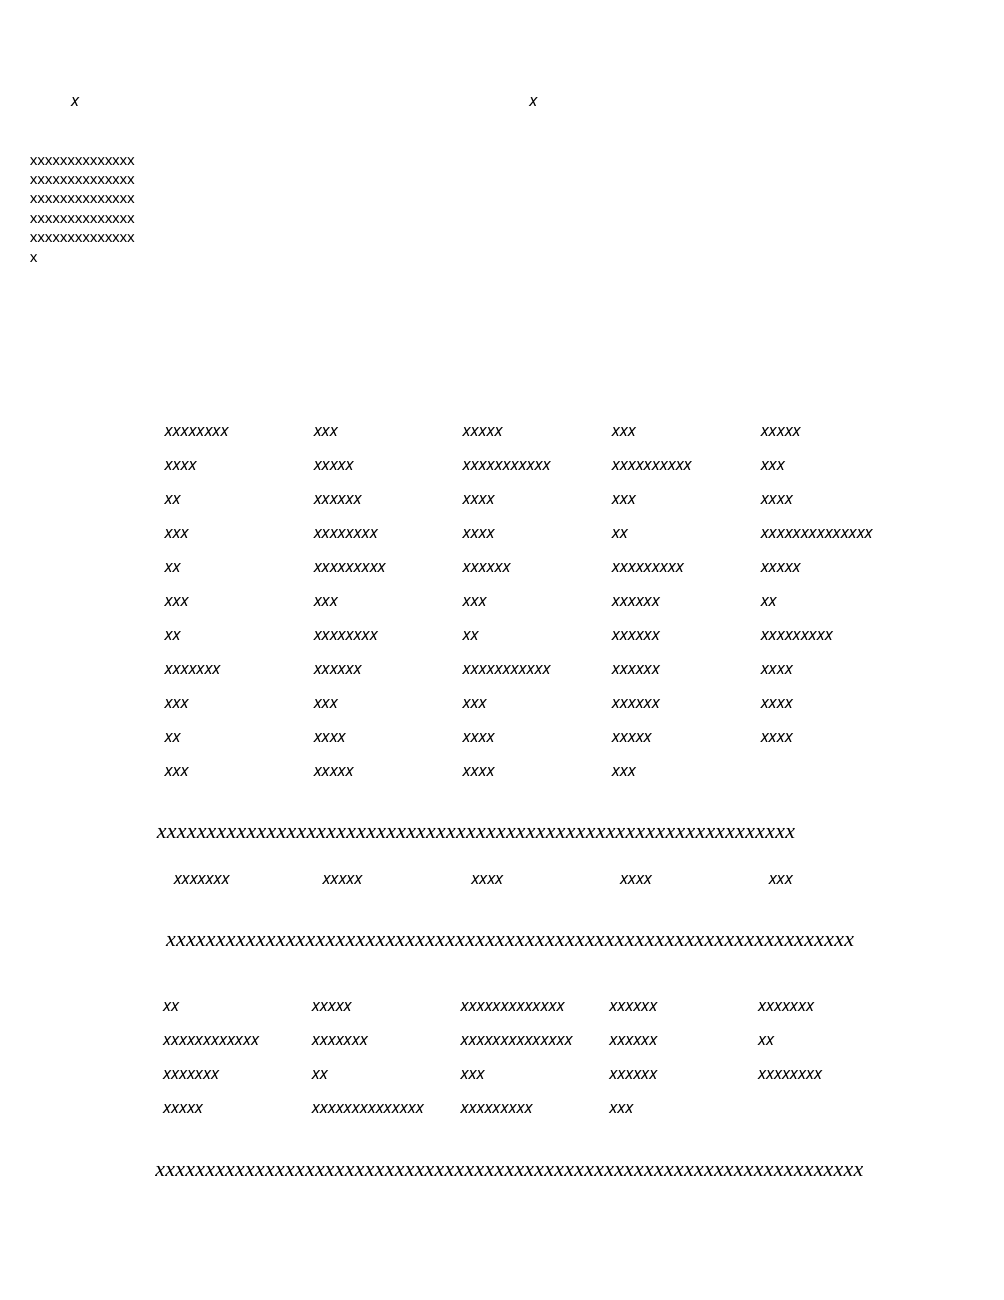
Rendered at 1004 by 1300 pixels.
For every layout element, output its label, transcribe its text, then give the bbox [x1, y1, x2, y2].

table_cell xxxxxx [606, 685, 755, 719]
table_header xxxxxxx [168, 852, 316, 895]
table_cell xxxxxxxx [308, 617, 457, 651]
table_header xxx [606, 413, 755, 447]
table_cell xxxxxx [603, 1023, 752, 1057]
table_cell xx [159, 481, 308, 515]
table_cell xxx [159, 685, 308, 719]
table_cell xxxx [755, 651, 904, 685]
table_cell xx [752, 1023, 901, 1057]
table_cell xx [159, 617, 308, 651]
table_cell xxxxxxxxxxx [457, 651, 606, 685]
text xxxxxxxxxxxxxxxxxxxxxxxxxxxxxxxxxxxxxxxxxxxxxxxxxxxxxxxxxxxxxxxx [159, 819, 904, 843]
text xxxxxxxxxxxxxxxxxxxxxxxxxxxxxxxxxxxxxxxxxxxxxxxxxxxxxxxxxxxxxxxxxxxxxxx [29, 149, 136, 266]
table_cell xxxxxx [606, 583, 755, 617]
table_header xxxx [614, 852, 763, 895]
table_cell xxxx [457, 753, 606, 787]
table_cell xxx [308, 685, 457, 719]
table_cell xxxx [755, 685, 904, 719]
table_cell xxxx [457, 515, 606, 549]
table_cell xxxxx [606, 719, 755, 753]
table_cell xxxxxxxxxxxxxx [306, 1091, 454, 1124]
table_header xx [157, 989, 306, 1023]
table_cell xxxxxxxx [752, 1057, 901, 1091]
table_cell xxxxx [308, 753, 457, 787]
table_cell xxxxxxxxx [755, 617, 904, 651]
table_cell xxx [159, 753, 308, 787]
text xxxxxxxxxxxxxxxxxxxxxxxxxxxxxxxxxxxxxxxxxxxxxxxxxxxxxxxxxxxxxxxxxxxxx [168, 927, 912, 952]
table_cell xxxxx [308, 447, 457, 481]
table_cell [752, 1091, 901, 1124]
table_cell xxxxxxxx [308, 515, 457, 549]
table_cell xx [755, 583, 904, 617]
table_cell xxx [606, 753, 755, 787]
table_cell xxxxxxxxxxx [457, 447, 606, 481]
table_cell xx [306, 1057, 454, 1091]
table_cell xx [159, 549, 308, 583]
table_cell xxxxxxx [157, 1057, 306, 1091]
table_cell xxx [159, 583, 308, 617]
table_cell xxx [455, 1057, 603, 1091]
table_header xxxxx [755, 413, 904, 447]
table_cell xxx [308, 583, 457, 617]
table_header xxxxxxx [752, 989, 901, 1023]
table_cell xxxxxx [308, 651, 457, 685]
table_header xxxxx [316, 852, 465, 895]
table_cell xxxxxx [308, 481, 457, 515]
table_cell xxxxxx [457, 549, 606, 583]
table_cell xxxxxx [606, 651, 755, 685]
table_cell xxx [457, 583, 606, 617]
table_header xxx [308, 413, 457, 447]
table_cell xxxx [159, 447, 308, 481]
table_cell xxxxxx [606, 617, 755, 651]
table_cell xxxxxxxxx [606, 549, 755, 583]
table_cell [755, 753, 904, 787]
table_cell xxx [755, 447, 904, 481]
table_cell xxxxxx [603, 1057, 752, 1091]
table_cell xxxxxxx [306, 1023, 454, 1057]
table_cell xxx [606, 481, 755, 515]
table_cell xxxxxxxxxxxxxx [455, 1023, 603, 1057]
table_cell xxx [159, 515, 308, 549]
table_header xxxxxxxx [159, 413, 308, 447]
table_cell xxxx [755, 481, 904, 515]
text xxxxxxxxxxxxxxxxxxxxxxxxxxxxxxxxxxxxxxxxxxxxxxxxxxxxxxxxxxxxxxxxxxxxxxx [157, 1156, 901, 1181]
table_cell xx [606, 515, 755, 549]
table_header xxxxx [306, 989, 454, 1023]
table_cell xxxxxxxxx [455, 1091, 603, 1124]
table_header xxxxxxxxxxxxx [455, 989, 603, 1023]
table_header xxxx [465, 852, 614, 895]
table_cell xxxxxxxxx [308, 549, 457, 583]
table_cell xxx [457, 685, 606, 719]
table_header xxx [763, 852, 912, 895]
table_cell xx [159, 719, 308, 753]
table_cell xxx [603, 1091, 752, 1124]
table_cell xxxxx [755, 549, 904, 583]
table_cell xxxxxxxxxxxxxx [755, 515, 904, 549]
table_cell xx [457, 617, 606, 651]
table_header xxxxxx [603, 989, 752, 1023]
table_cell xxxxxxxxxxxx [157, 1023, 306, 1057]
table_cell xxxx [457, 481, 606, 515]
table_cell xxxxxxx [159, 651, 308, 685]
table_cell xxxxx [157, 1091, 306, 1124]
table_header xxxxx [457, 413, 606, 447]
table_cell xxxx [755, 719, 904, 753]
table_cell xxxxxxxxxx [606, 447, 755, 481]
table_cell xxxx [457, 719, 606, 753]
table_cell xxxx [308, 719, 457, 753]
